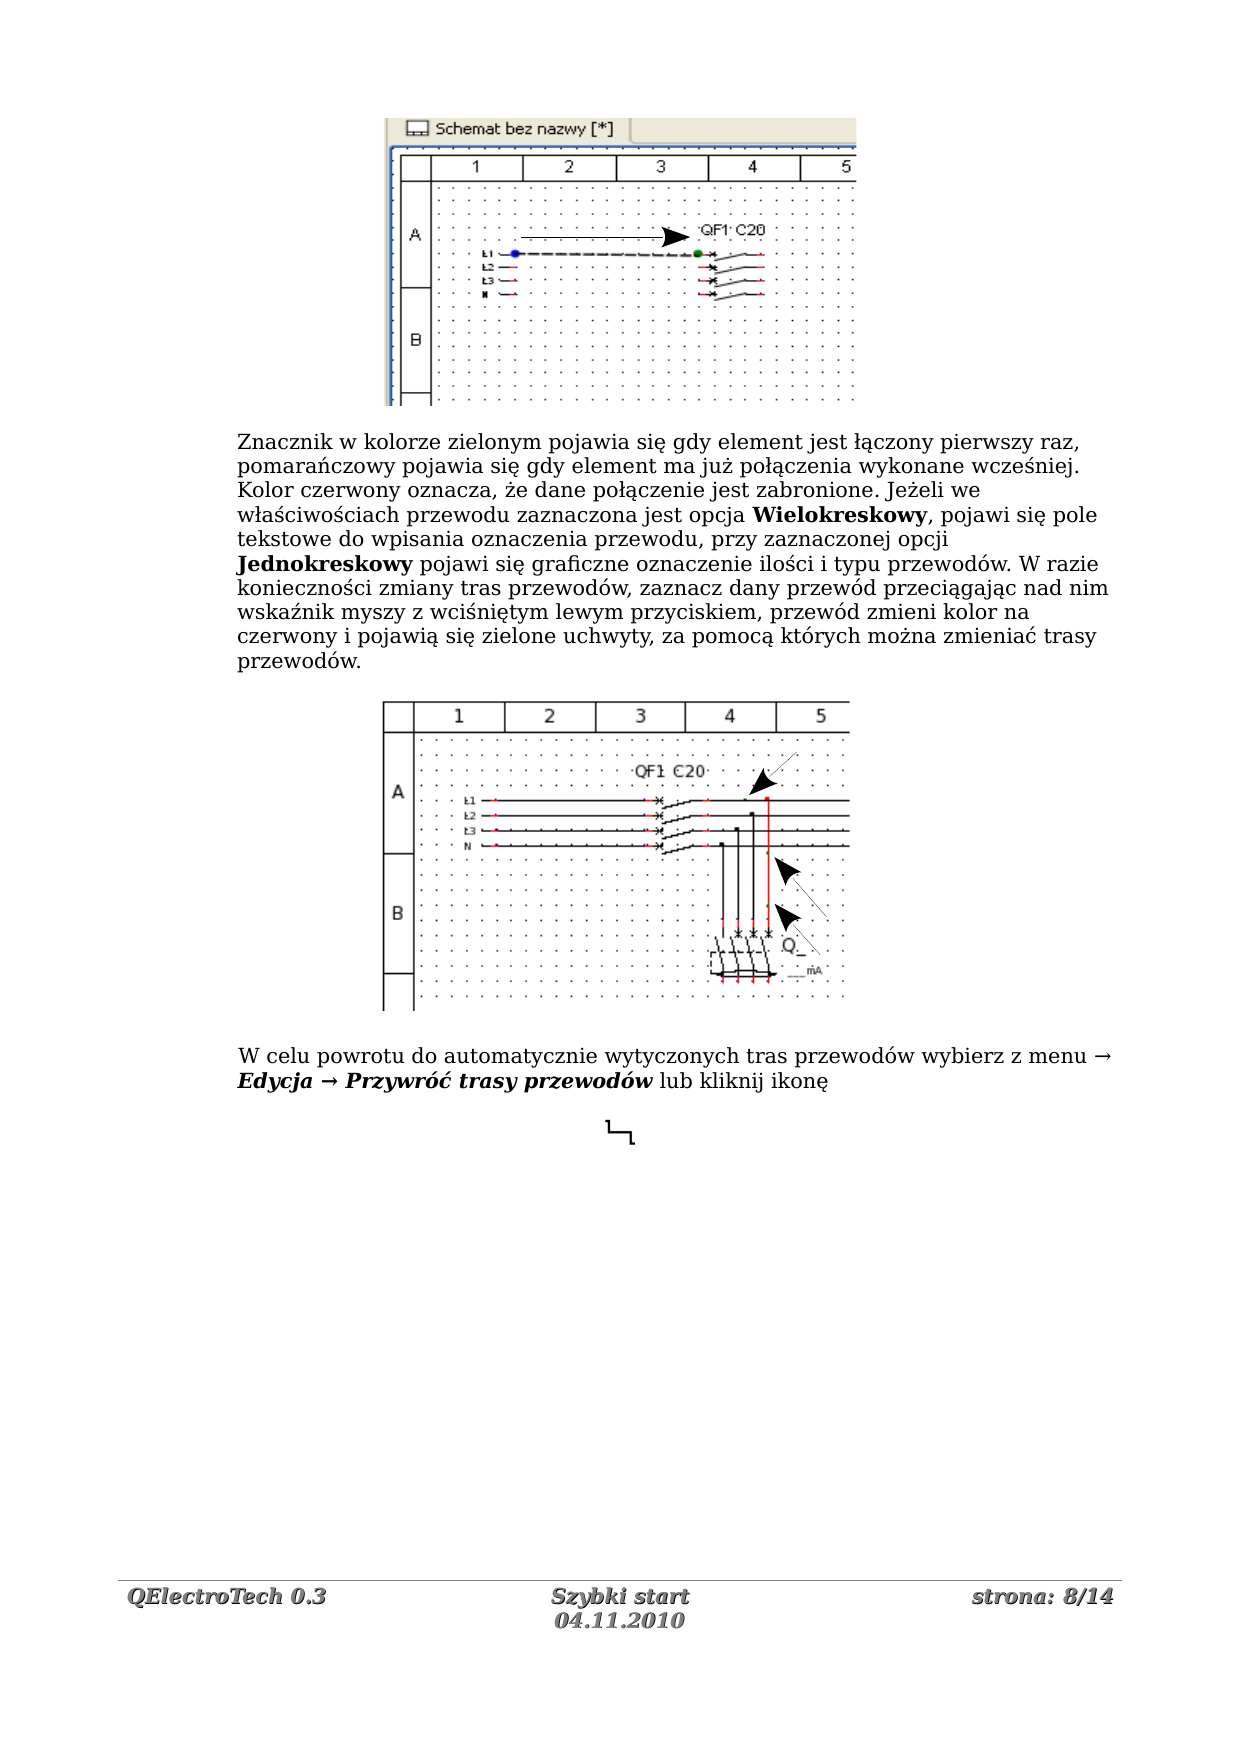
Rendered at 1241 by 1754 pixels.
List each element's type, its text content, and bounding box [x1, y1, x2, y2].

text Jednokreskowy pojawi się graficzne oznaczenie ilości i typu przewodów. W razie [118, 552, 1122, 576]
text Znacznik w kolorze zielonym pojawia się gdy element jest łączony pierwszy raz, [118, 430, 1122, 454]
text właściwościach przewodu zaznaczona jest opcja Wielokreskowy, pojawi się pole [118, 503, 1122, 527]
text przewodów. [118, 649, 1122, 673]
text konieczności zmiany tras przewodów, zaznacz dany przewód przeciągając nad nim [118, 576, 1122, 600]
text Edycja → Przywróć trasy przewodów lub kliknij ikonę [118, 1069, 1122, 1094]
picture [605, 1118, 635, 1148]
text tekstowe do wpisania oznaczenia przewodu, przy zaznaczonej opcji [118, 527, 1122, 552]
picture [383, 118, 857, 406]
text Kolor czerwony oznacza, że dane połączenie jest zabronione. Jeżeli we [118, 478, 1122, 503]
picture [377, 697, 850, 1011]
text wskaźnik myszy z wciśniętym lewym przyciskiem, przewód zmieni kolor na [118, 600, 1122, 624]
text W celu powrotu do automatycznie wytyczonych tras przewodów wybierz z menu → [118, 1040, 1122, 1069]
text czerwony i pojawią się zielone uchwyty, za pomocą których można zmieniać trasy [118, 624, 1122, 649]
text pomarańczowy pojawia się gdy element ma już połączenia wykonane wcześniej. [118, 454, 1122, 478]
